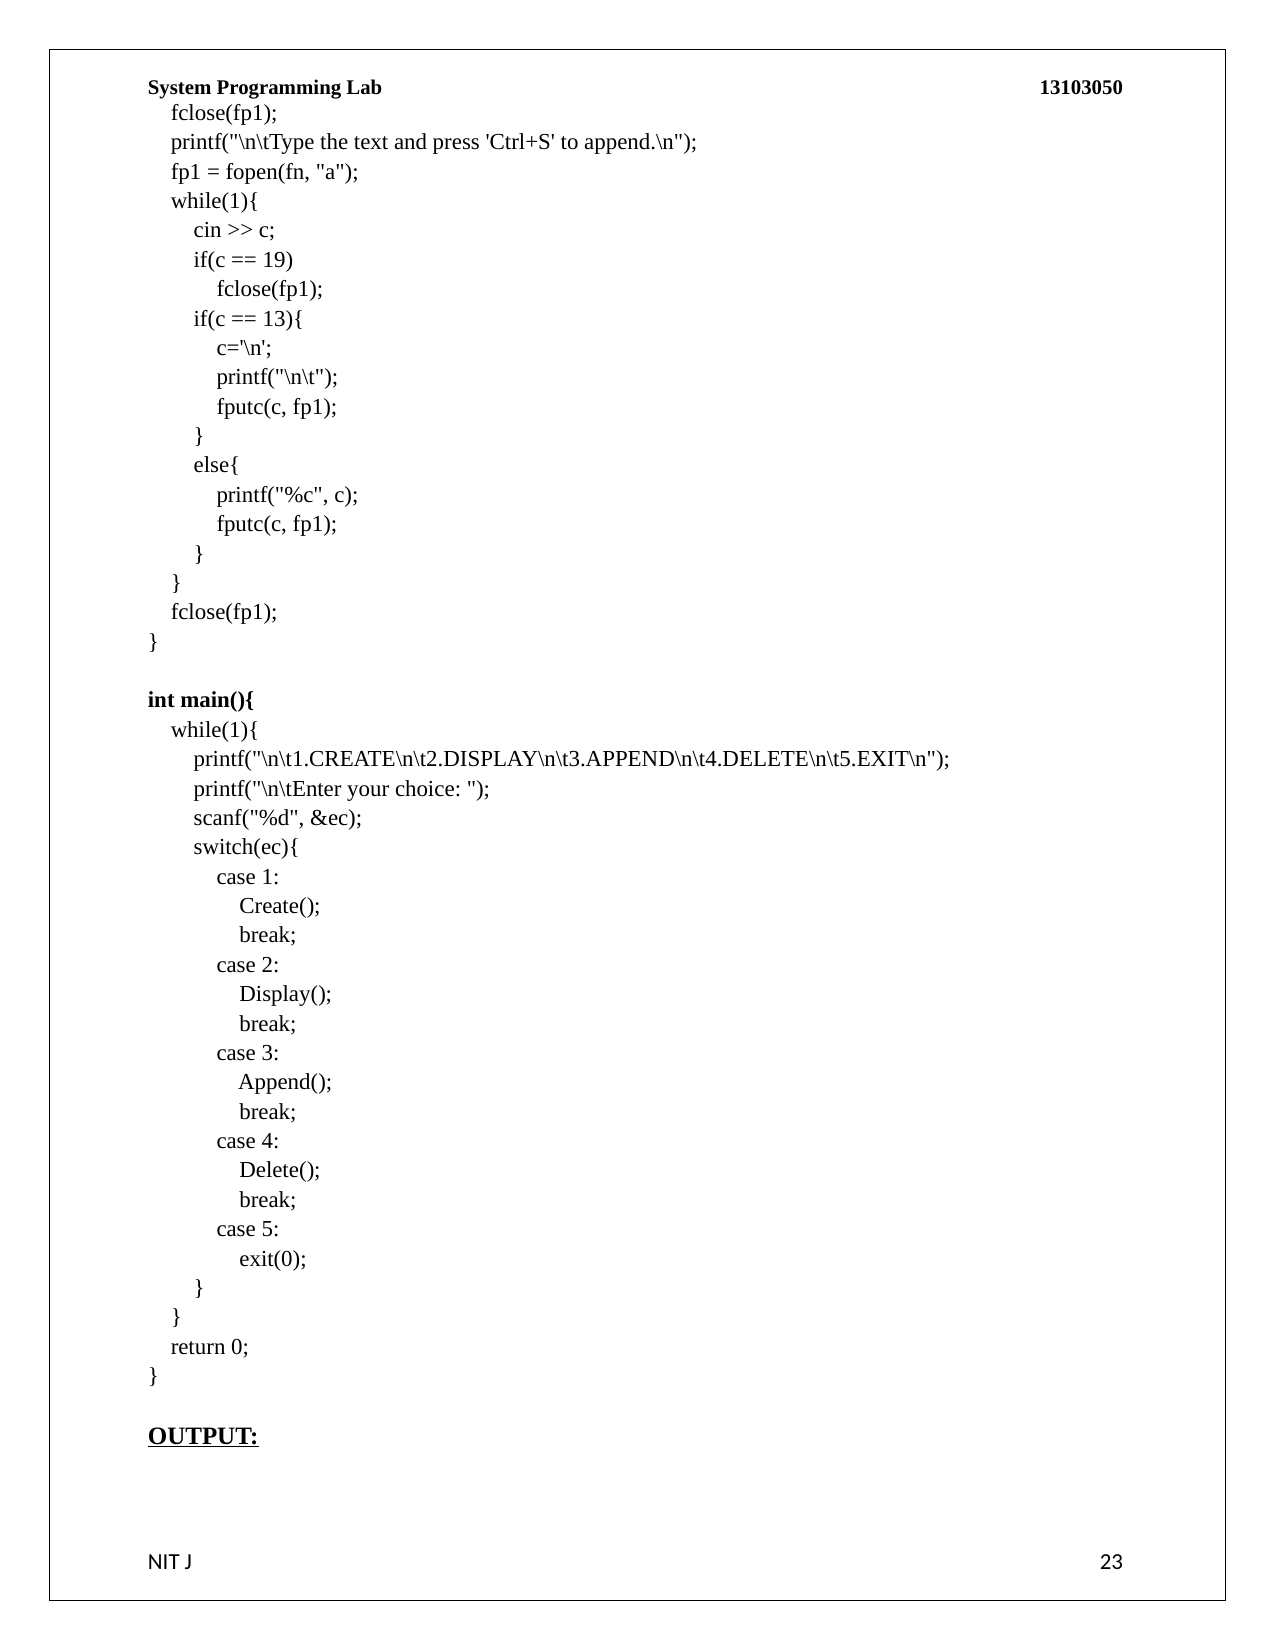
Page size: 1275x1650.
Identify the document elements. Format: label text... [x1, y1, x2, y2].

text } [148, 1362, 1169, 1388]
text OUTPUT: [148, 1421, 1169, 1450]
text fclose(fp1); [148, 99, 1169, 125]
text fclose(fp1); [148, 275, 1169, 302]
text } [148, 540, 1169, 566]
text printf("\n\t1.CREATE\n\t2.DISPLAY\n\t3.APPEND\n\t4.DELETE\n\t5.EXIT\n"); [148, 745, 1169, 772]
text case 3: [148, 1039, 1169, 1065]
text if(c == 19) [148, 246, 1169, 272]
text case 2: [148, 951, 1169, 977]
text } [148, 1274, 1169, 1300]
text printf("%c", c); [148, 481, 1169, 507]
text } [148, 422, 1169, 448]
text while(1){ [148, 187, 1169, 213]
text else{ [148, 452, 1169, 478]
text if(c == 13){ [148, 305, 1169, 331]
text return 0; [148, 1333, 1169, 1359]
text fp1 = fopen(fn, "a"); [148, 158, 1169, 184]
text } [148, 569, 1169, 595]
text printf("\n\t"); [148, 363, 1169, 390]
text Create(); [148, 892, 1169, 918]
text fclose(fp1); [148, 598, 1169, 625]
text } [148, 1303, 1169, 1330]
text case 1: [148, 863, 1169, 889]
text exit(0); [148, 1245, 1169, 1271]
text break; [148, 1010, 1169, 1036]
text } [148, 628, 1169, 654]
text fputc(c, fp1); [148, 510, 1169, 537]
text break; [148, 1098, 1169, 1124]
text break; [148, 1186, 1169, 1212]
text switch(ec){ [148, 833, 1169, 860]
text c='\n'; [148, 334, 1169, 360]
text break; [148, 922, 1169, 948]
text Delete(); [148, 1157, 1169, 1183]
text cin >> c; [148, 217, 1169, 243]
text Display(); [148, 980, 1169, 1007]
text while(1){ [148, 716, 1169, 742]
text Append(); [148, 1068, 1169, 1095]
text case 5: [148, 1215, 1169, 1242]
text printf("\n\tEnter your choice: "); [148, 775, 1169, 801]
text fputc(c, fp1); [148, 393, 1169, 419]
text int main(){ [148, 687, 1169, 713]
text case 4: [148, 1127, 1169, 1153]
text printf("\n\tType the text and press 'Ctrl+S' to append.\n"); [148, 128, 1169, 155]
text scanf("%d", &ec); [148, 804, 1169, 830]
